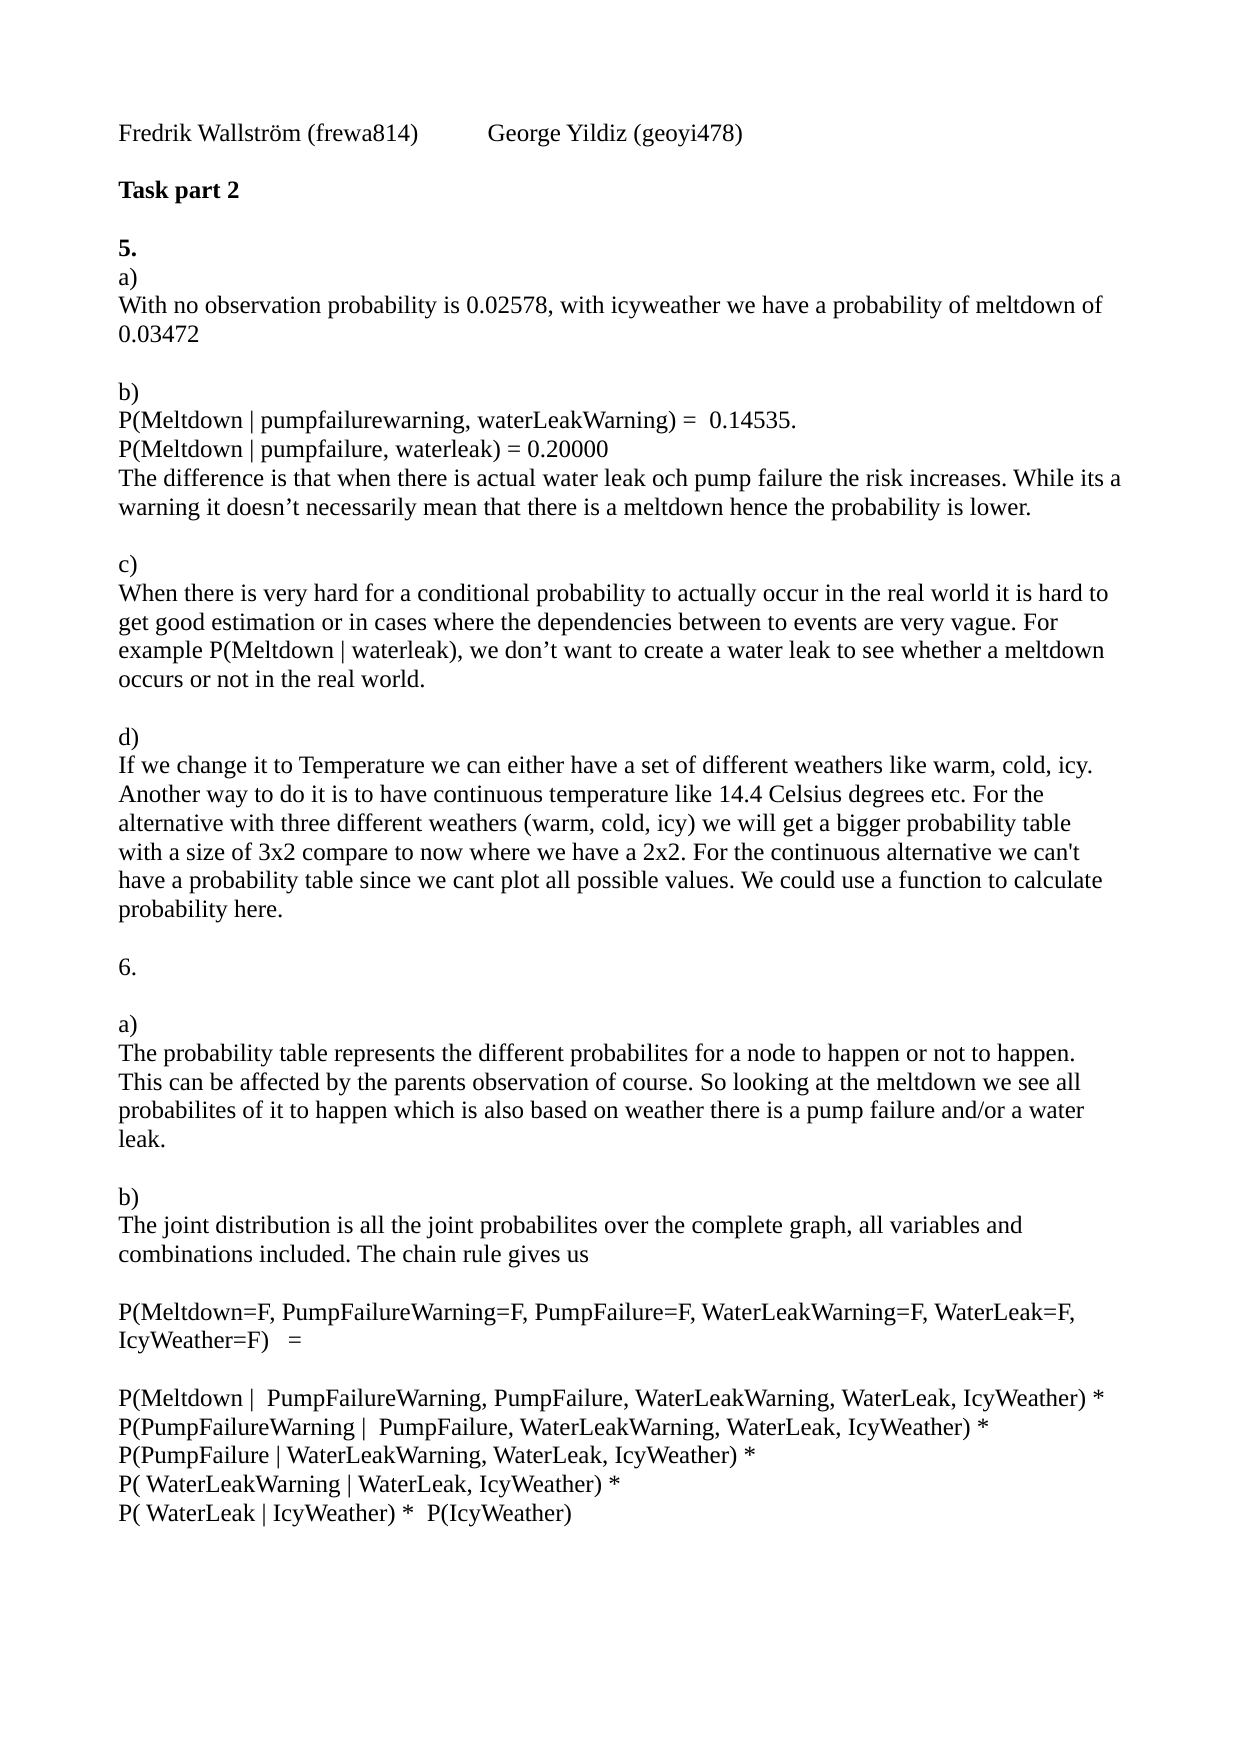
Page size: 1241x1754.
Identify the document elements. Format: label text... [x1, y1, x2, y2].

text The probability table represents the different probabilites for a node to happen or not to happen. This can be affected by the parents observation of course. So looking at the meltdown we see all probabilites of it to happen which is also based on weather there is a pump failure and/or a water leak. [118, 1038, 1122, 1153]
text The difference is that when there is actual water leak och pump failure the risk increases. While its a warning it doesn’t necessarily mean that there is a meltdown hence the probability is lower. [118, 463, 1122, 521]
text The joint distribution is all the joint probabilites over the complete graph, all variables and combinations included. The chain rule gives us [118, 1211, 1122, 1268]
text If we change it to Temperature we can either have a set of different weathers like warm, cold, icy. Another way to do it is to have continuous temperature like 14.4 Celsius degrees etc. For the alternative with three different weathers (warm, cold, icy) we will get a bigger probability table with a size of 3x2 compare to now where we have a 2x2. For the continuous alternative we can't have a probability table since we cant plot all possible values. We could use a function to calculate probability here. [118, 751, 1122, 923]
text a) [118, 262, 1122, 291]
text When there is very hard for a conditional probability to actually occur in the real world it is hard to get good estimation or in cases where the dependencies between to events are very vague. For example P(Meltdown | waterleak), we don’t want to create a water leak to see whether a meltdown occurs or not in the real world. [118, 578, 1122, 693]
text With no observation probability is 0.02578, with icyweather we have a probability of meltdown of 0.03472 [118, 291, 1122, 348]
text a) [118, 1009, 1122, 1038]
text P(Meltdown=F, PumpFailureWarning=F, PumpFailure=F, WaterLeakWarning=F, WaterLeak=F, IcyWeather=F) = [118, 1297, 1122, 1354]
text P(Meltdown | pumpfailure, waterleak) = 0.20000 [118, 434, 1122, 463]
text Task part 2 [118, 176, 1122, 204]
text b) [118, 377, 1122, 406]
text P(Meltdown | pumpfailurewarning, waterLeakWarning) = 0.14535. [118, 406, 1122, 434]
text P(Meltdown | PumpFailureWarning, PumpFailure, WaterLeakWarning, WaterLeak, IcyWeather) * [118, 1383, 1122, 1412]
text P( WaterLeakWarning | WaterLeak, IcyWeather) * [118, 1469, 1122, 1498]
text P(PumpFailureWarning | PumpFailure, WaterLeakWarning, WaterLeak, IcyWeather) * [118, 1412, 1122, 1441]
text c) [118, 549, 1122, 578]
text P( WaterLeak | IcyWeather) * P(IcyWeather) [118, 1498, 1122, 1527]
text b) [118, 1182, 1122, 1211]
text Fredrik Wallström (frewa814) George Yildiz (geoyi478) [118, 118, 1122, 147]
text d) [118, 722, 1122, 751]
text P(PumpFailure | WaterLeakWarning, WaterLeak, IcyWeather) * [118, 1441, 1122, 1469]
text 5. [118, 233, 1122, 262]
text 6. [118, 952, 1122, 981]
